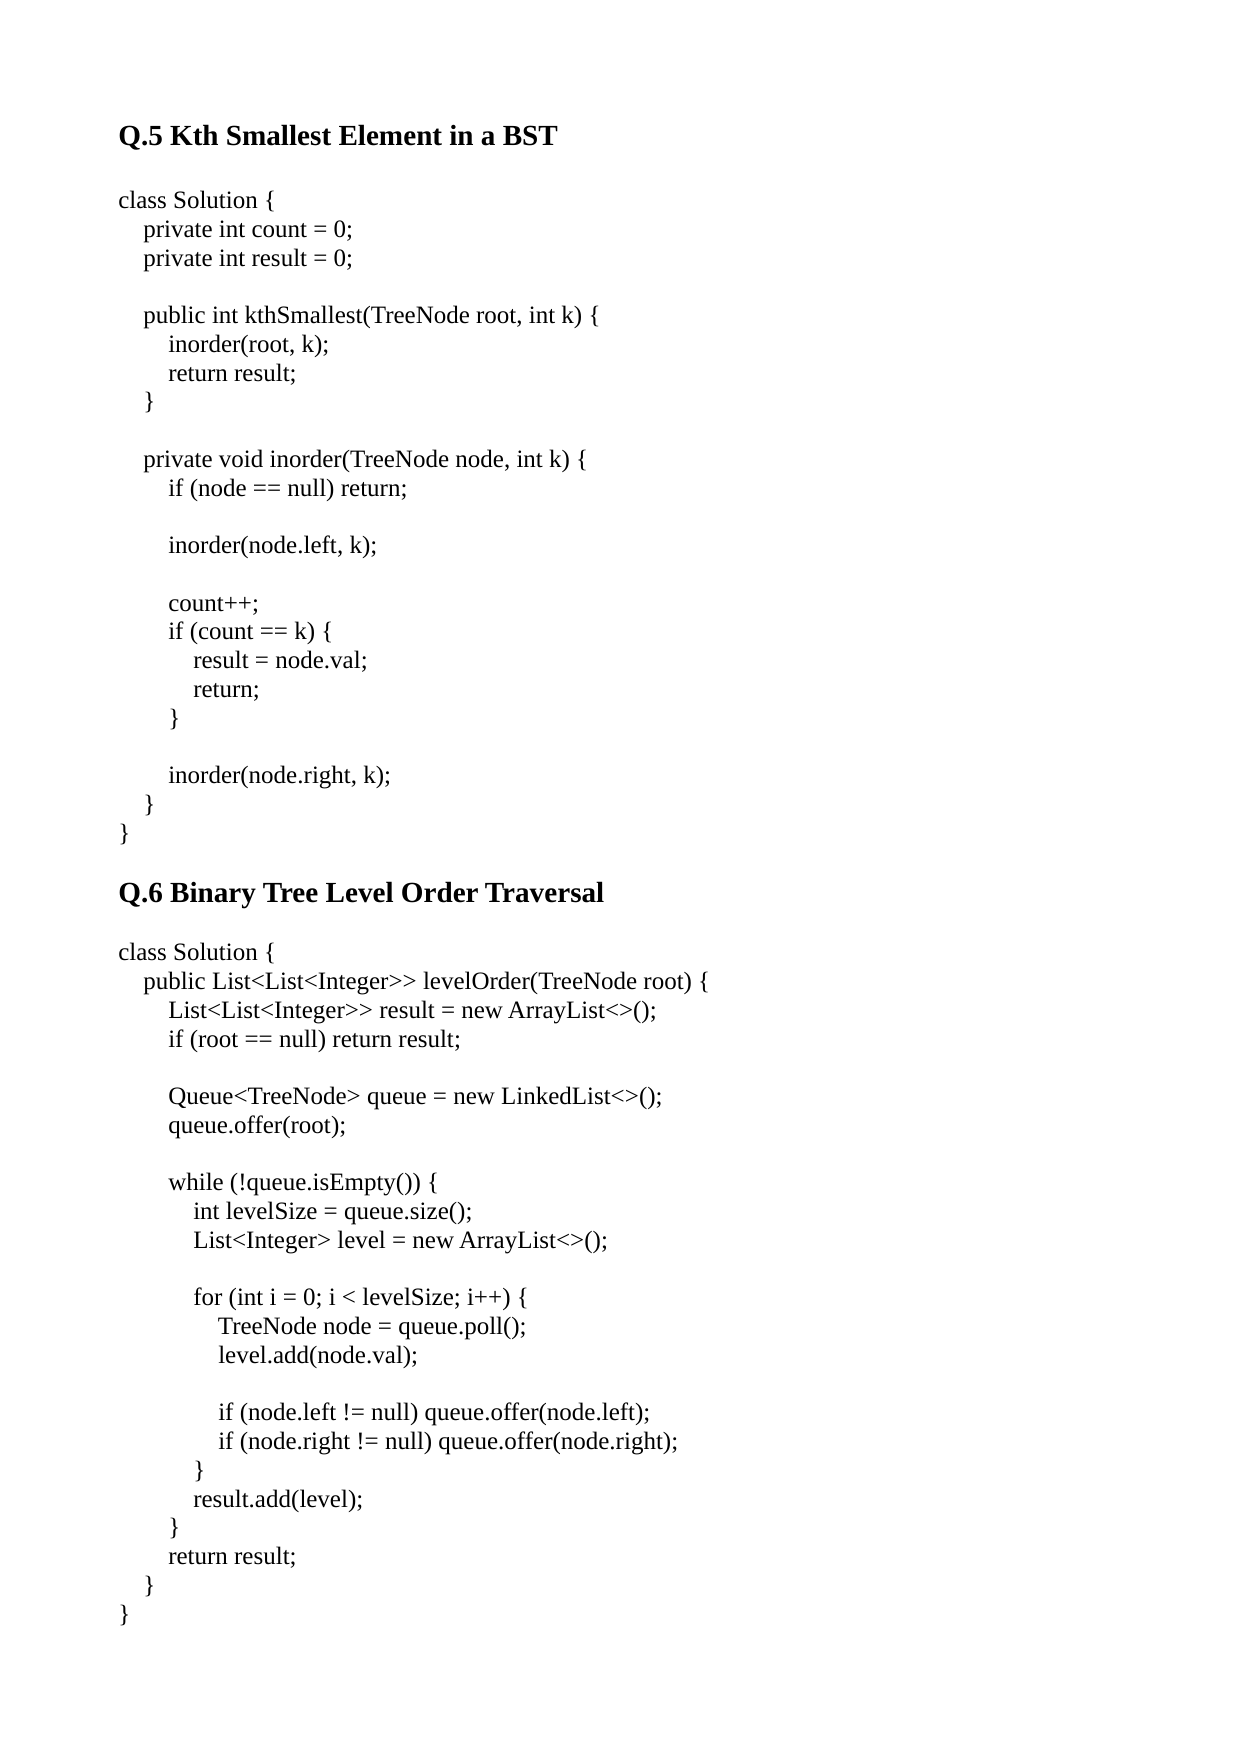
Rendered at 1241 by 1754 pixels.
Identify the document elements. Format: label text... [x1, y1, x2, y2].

text Q.5 Kth Smallest Element in a BST [118, 118, 1122, 152]
text for (int i = 0; i < levelSize; i++) { [118, 1282, 1122, 1311]
text List<Integer> level = new ArrayList<>(); [118, 1225, 1122, 1254]
text Q.6 Binary Tree Level Order Traversal [118, 875, 1122, 909]
text queue.offer(root); [118, 1110, 1122, 1139]
text private int count = 0; [118, 214, 1122, 243]
text public List<List<Integer>> levelOrder(TreeNode root) { [118, 966, 1122, 995]
text count++; [118, 588, 1122, 616]
text class Solution { [118, 937, 1122, 966]
text public int kthSmallest(TreeNode root, int k) { [118, 300, 1122, 329]
text } [118, 818, 1122, 846]
text class Solution { [118, 185, 1122, 214]
text Queue<TreeNode> queue = new LinkedList<>(); [118, 1081, 1122, 1110]
text List<List<Integer>> result = new ArrayList<>(); [118, 995, 1122, 1024]
text if (node == null) return; [118, 473, 1122, 501]
text } [118, 1570, 1122, 1599]
text inorder(node.left, k); [118, 530, 1122, 559]
text return; [118, 674, 1122, 703]
text int levelSize = queue.size(); [118, 1196, 1122, 1225]
text } [118, 386, 1122, 415]
text } [118, 1599, 1122, 1627]
text if (node.left != null) queue.offer(node.left); [118, 1397, 1122, 1426]
text if (count == k) { [118, 616, 1122, 645]
text private void inorder(TreeNode node, int k) { [118, 444, 1122, 473]
text result.add(level); [118, 1484, 1122, 1512]
text level.add(node.val); [118, 1340, 1122, 1369]
text TreeNode node = queue.poll(); [118, 1311, 1122, 1340]
text return result; [118, 1541, 1122, 1570]
text while (!queue.isEmpty()) { [118, 1167, 1122, 1196]
text return result; [118, 358, 1122, 386]
text if (node.right != null) queue.offer(node.right); [118, 1426, 1122, 1455]
text inorder(root, k); [118, 329, 1122, 358]
text } [118, 703, 1122, 731]
text result = node.val; [118, 645, 1122, 674]
text } [118, 1455, 1122, 1484]
text } [118, 789, 1122, 818]
text } [118, 1512, 1122, 1541]
text inorder(node.right, k); [118, 760, 1122, 789]
text if (root == null) return result; [118, 1024, 1122, 1052]
text private int result = 0; [118, 243, 1122, 271]
